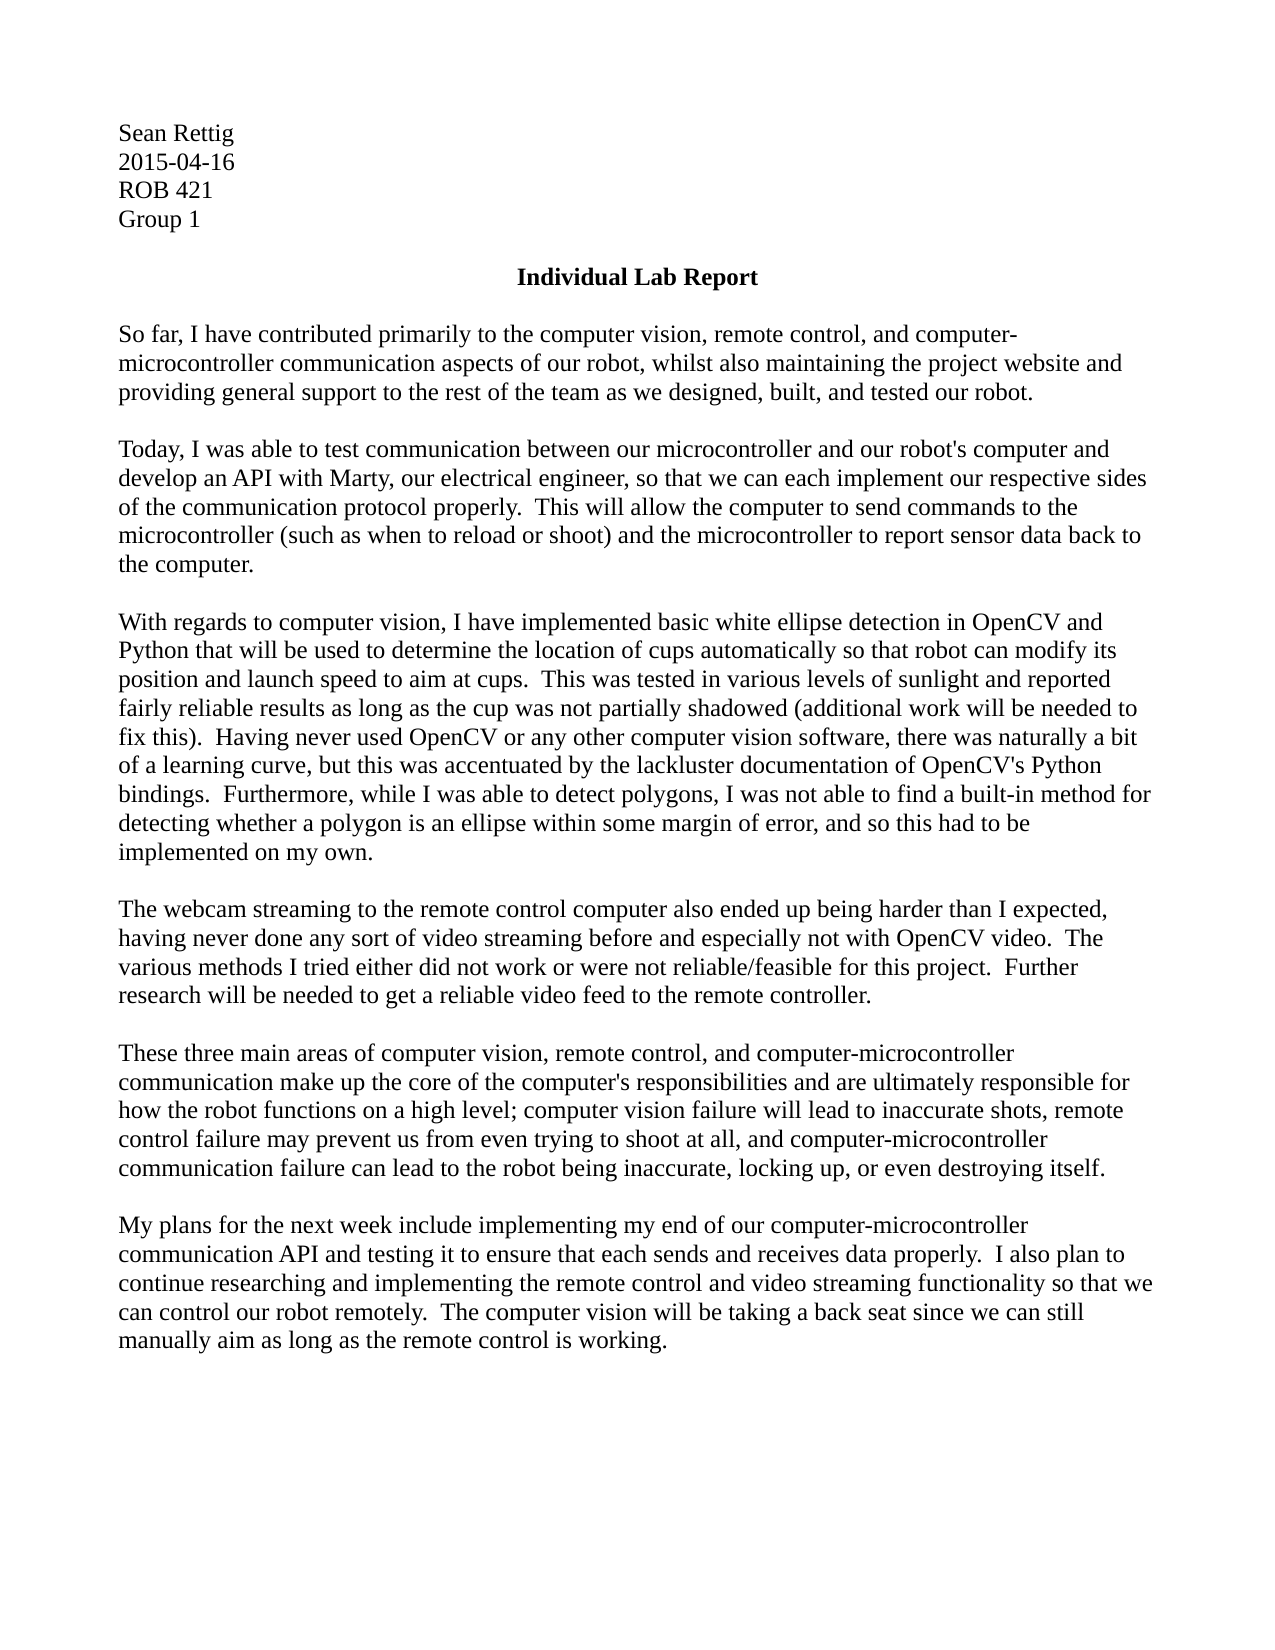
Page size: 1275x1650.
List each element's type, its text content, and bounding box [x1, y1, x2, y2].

text My plans for the next week include implementing my end of our computer-microcontroller communication API and testing it to ensure that each sends and receives data properly. I also plan to continue researching and implementing the remote control and video streaming functionality so that we can control our robot remotely. The computer vision will be taking a back seat since we can still manually aim as long as the remote control is working. [118, 1211, 1157, 1354]
text The webcam streaming to the remote control computer also ended up being harder than I expected, having never done any sort of video streaming before and especially not with OpenCV video. The various methods I tried either did not work or were not reliable/feasible for this project. Further research will be needed to get a reliable video feed to the remote controller. [118, 894, 1157, 1009]
text 2015-04-16 [118, 147, 1157, 176]
text So far, I have contributed primarily to the computer vision, remote control, and computer-microcontroller communication aspects of our robot, whilst also maintaining the project website and providing general support to the rest of the team as we designed, built, and tested our robot. [118, 319, 1157, 406]
text Group 1 [118, 204, 1157, 233]
text Sean Rettig [118, 118, 1157, 147]
text These three main areas of computer vision, remote control, and computer-microcontroller communication make up the core of the computer's responsibilities and are ultimately responsible for how the robot functions on a high level; computer vision failure will lead to inaccurate shots, remote control failure may prevent us from even trying to shoot at all, and computer-microcontroller communication failure can lead to the robot being inaccurate, locking up, or even destroying itself. [118, 1038, 1157, 1182]
text With regards to computer vision, I have implemented basic white ellipse detection in OpenCV and Python that will be used to determine the location of cups automatically so that robot can modify its position and launch speed to aim at cups. This was tested in various levels of sunlight and reported fairly reliable results as long as the cup was not partially shadowed (additional work will be needed to fix this). Having never used OpenCV or any other computer vision software, there was naturally a bit of a learning curve, but this was accentuated by the lackluster documentation of OpenCV's Python bindings. Furthermore, while I was able to detect polygons, I was not able to find a built-in method for detecting whether a polygon is an ellipse within some margin of error, and so this had to be implemented on my own. [118, 607, 1157, 866]
text Individual Lab Report [118, 262, 1157, 291]
text ROB 421 [118, 176, 1157, 204]
text Today, I was able to test communication between our microcontroller and our robot's computer and develop an API with Marty, our electrical engineer, so that we can each implement our respective sides of the communication protocol properly. This will allow the computer to send commands to the microcontroller (such as when to reload or shoot) and the microcontroller to report sensor data back to the computer. [118, 406, 1157, 578]
